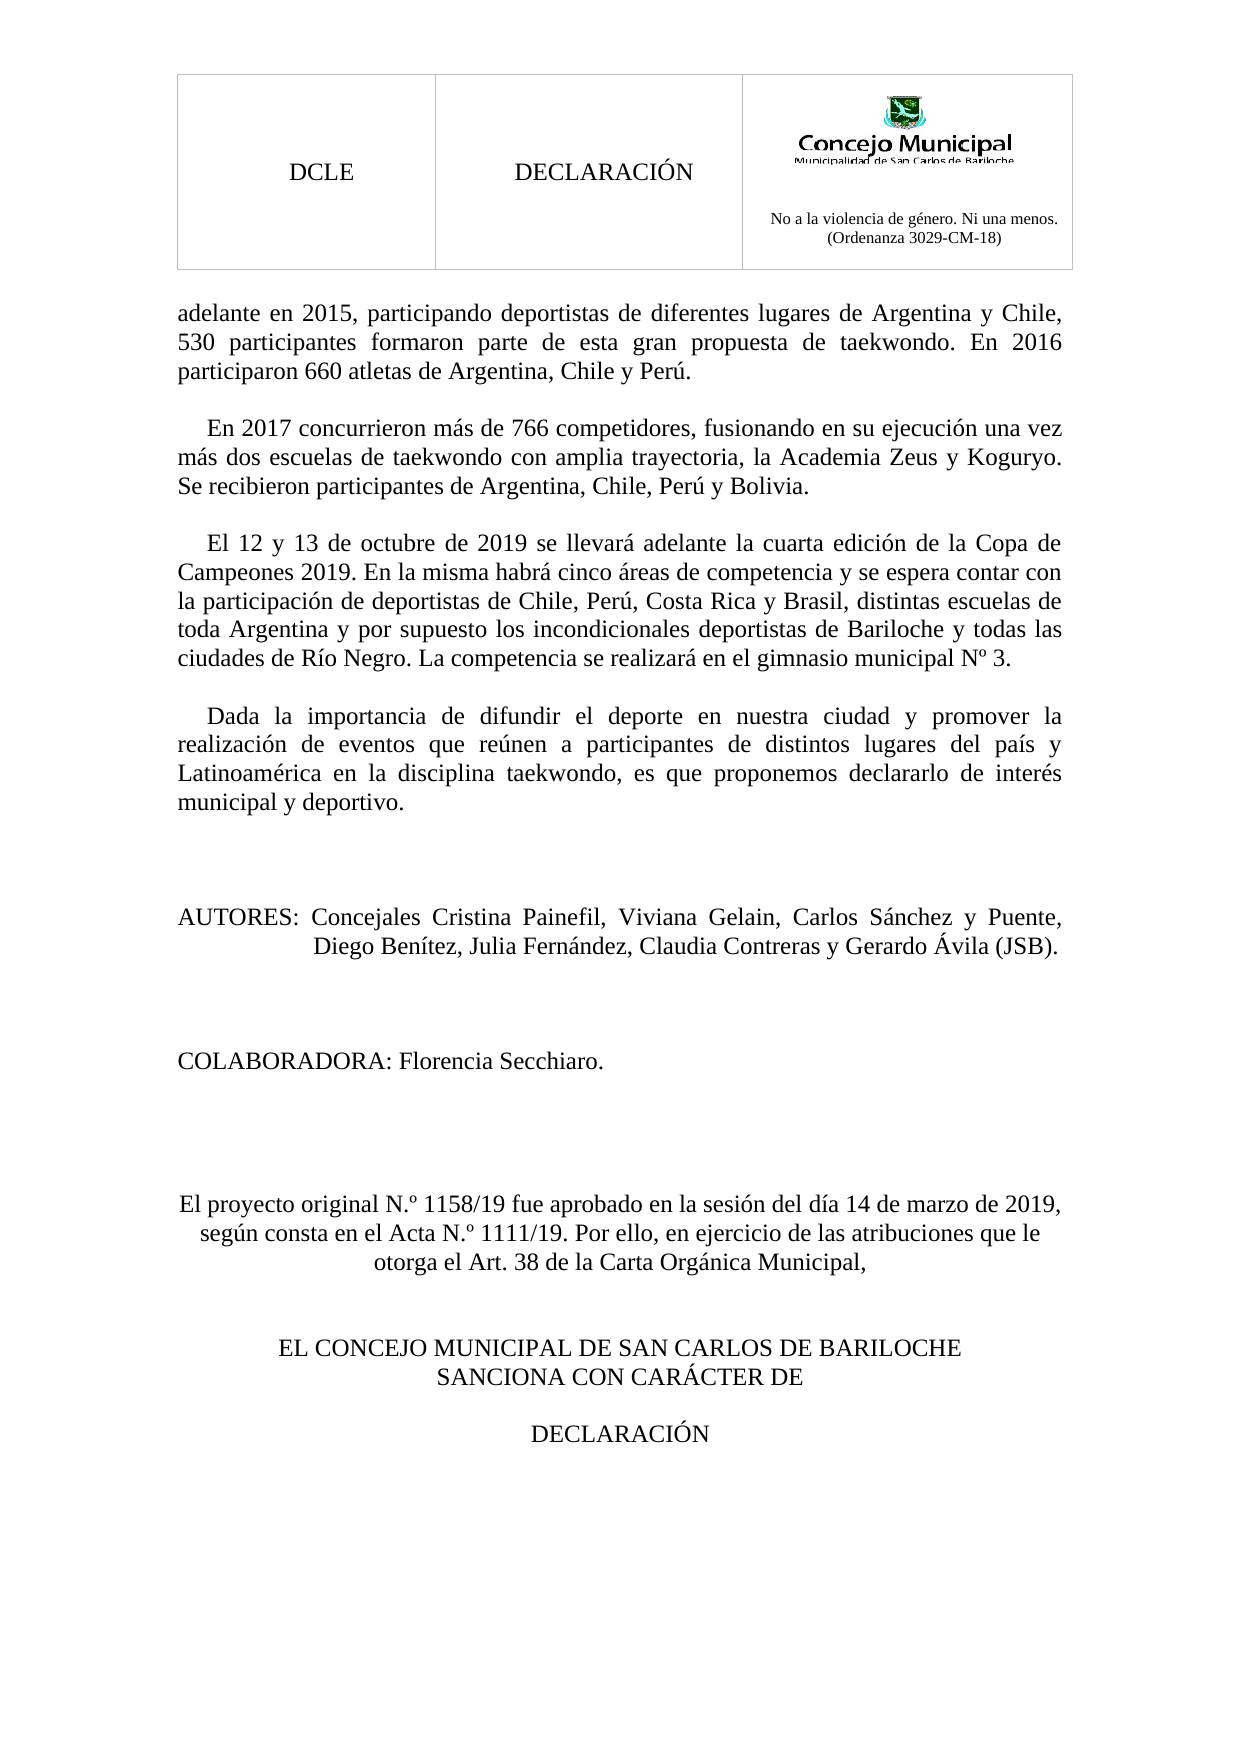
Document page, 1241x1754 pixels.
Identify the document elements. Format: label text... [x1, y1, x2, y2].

text EL CONCEJO MUNICIPAL DE SAN CARLOS DE BARILOCHE [177, 1333, 1063, 1362]
text AUTORES: Concejales Cristina Painefil, Viviana Gelain, Carlos Sánchez y Puente, Diego Benítez, Julia Fernández, Claudia Contreras y Gerardo Ávila (JSB). [177, 902, 1063, 959]
text Dada la importancia de difundir el deporte en nuestra ciudad y promover la realización de eventos que reúnen a participantes de distintos lugares del país y Latinoamérica en la disciplina taekwondo, es que proponemos declararlo de interés municipal y deportivo. [177, 701, 1063, 816]
text adelante en 2015, participando deportistas de diferentes lugares de Argentina y Chile, 530 participantes formaron parte de esta gran propuesta de taekwondo. En 2016 participaron 660 atletas de Argentina, Chile y Perú. [177, 298, 1063, 384]
text El proyecto original N.º 1158/19 fue aprobado en la sesión del día 14 de marzo de 2019, según consta en el Acta N.º 1111/19. Por ello, en ejercicio de las atribuciones que le otorga el Art. 38 de la Carta Orgánica Municipal, [177, 1189, 1063, 1276]
text DECLARACIÓN [177, 1419, 1063, 1448]
text COLABORADORA: Florencia Secchiaro. [177, 1046, 1063, 1074]
text SANCIONA CON CARÁCTER DE [177, 1362, 1063, 1391]
text En 2017 concurrieron más de 766 competidores, fusionando en su ejecución una vez más dos escuelas de taekwondo con amplia trayectoria, la Academia Zeus y Koguryo. Se recibieron participantes de Argentina, Chile, Perú y Bolivia. [177, 413, 1063, 499]
text El 12 y 13 de octubre de 2019 se llevará adelante la cuarta edición de la Copa de Campeones 2019. En la misma habrá cinco áreas de competencia y se espera contar con la participación de deportistas de Chile, Perú, Costa Rica y Brasil, distintas escuelas de toda Argentina y por supuesto los incondicionales deportistas de Bariloche y todas las ciudades de Río Negro. La competencia se realizará en el gimnasio municipal Nº 3. [177, 528, 1063, 672]
